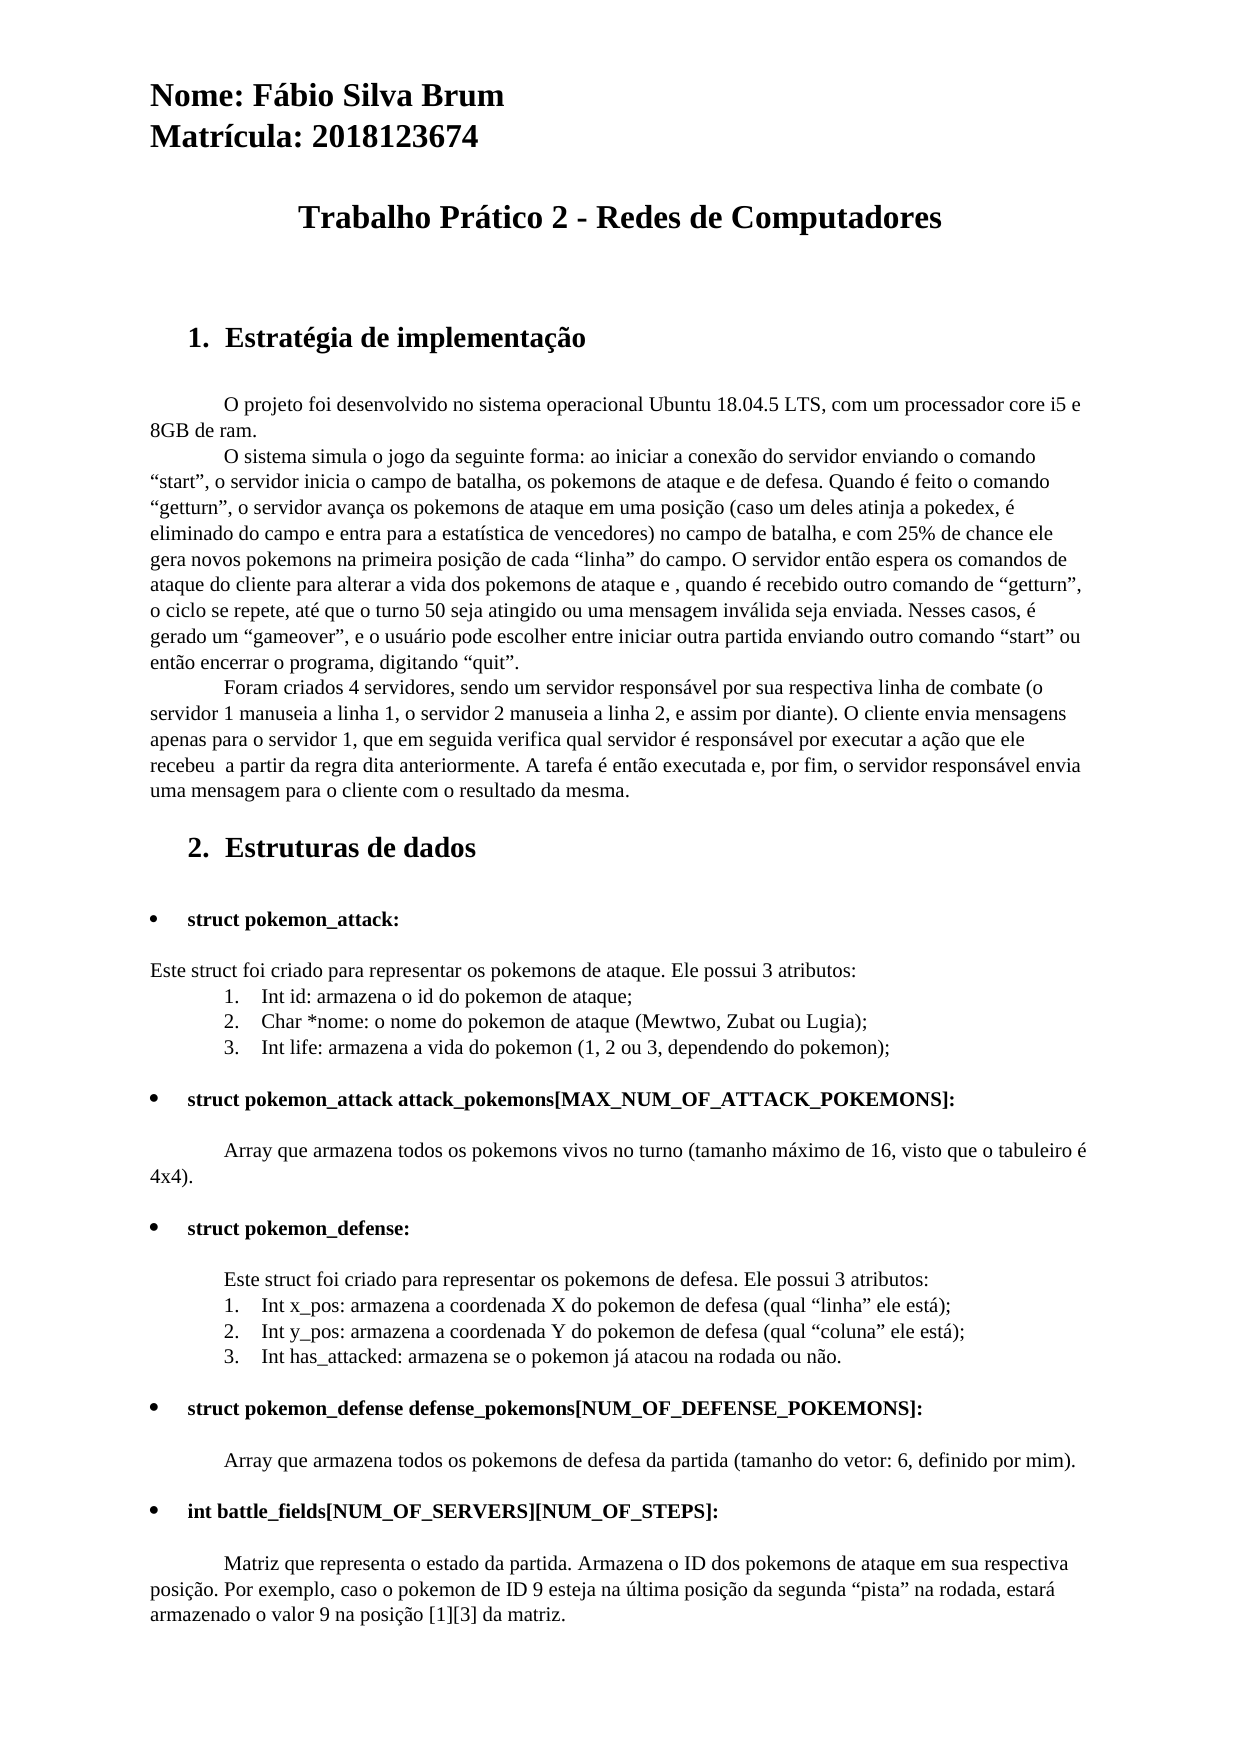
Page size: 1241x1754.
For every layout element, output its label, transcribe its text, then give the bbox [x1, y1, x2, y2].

list Int y_pos: armazena a coordenada Y do pokemon de defesa (qual “coluna” ele está); [224, 1319, 1090, 1343]
text Nome: Fábio Silva Brum [150, 75, 1090, 113]
list O projeto foi desenvolvido no sistema operacional Ubuntu 18.04.5 LTS, com um processador core i5 e 8GB de ram. [150, 392, 1090, 442]
list Foram criados 4 servidores, sendo um servidor responsável por sua respectiva linha de combate (o servidor 1 manuseia a linha 1, o servidor 2 manuseia a linha 2, e assim por diante). O cliente envia mensagens apenas para o servidor 1, que em seguida verifica qual servidor é responsável por executar a ação que ele recebeu a partir da regra dita anteriormente. A tarefa é então executada e, por fim, o servidor responsável envia uma mensagem para o cliente com o resultado da mesma. [150, 675, 1090, 802]
list struct pokemon_defense defense_pokemons[NUM_OF_DEFENSE_POKEMONS]: [150, 1396, 1090, 1420]
list struct pokemon_attack: [150, 906, 1090, 931]
text Matrícula: 2018123674 [150, 116, 1090, 154]
list struct pokemon_attack attack_pokemons[MAX_NUM_OF_ATTACK_POKEMONS]: [150, 1087, 1090, 1111]
list Int has_attacked: armazena se o pokemon já atacou na rodada ou não. [224, 1344, 1090, 1368]
list Estratégia de implementação [187, 321, 1090, 354]
list Int x_pos: armazena a coordenada X do pokemon de defesa (qual “linha” ele está); [224, 1293, 1090, 1317]
text Trabalho Prático 2 - Redes de Computadores [150, 198, 1090, 236]
text Matriz que representa o estado da partida. Armazena o ID dos pokemons de ataque em sua respectiva posição. Por exemplo, caso o pokemon de ID 9 esteja na última posição da segunda “pista” na rodada, estará armazenado o valor 9 na posição [1][3] da matriz. [150, 1551, 1090, 1626]
list O sistema simula o jogo da seguinte forma: ao iniciar a conexão do servidor enviando o comando “start”, o servidor inicia o campo de batalha, os pokemons de ataque e de defesa. Quando é feito o comando “getturn”, o servidor avança os pokemons de ataque em uma posição (caso um deles atinja a pokedex, é eliminado do campo e entra para a estatística de vencedores) no campo de batalha, e com 25% de chance ele gera novos pokemons na primeira posição de cada “linha” do campo. O servidor então espera os comandos de ataque do cliente para alterar a vida dos pokemons de ataque e , quando é recebido outro comando de “getturn”, o ciclo se repete, até que o turno 50 seja atingido ou uma mensagem inválida seja enviada. Nesses casos, é gerado um “gameover”, e o usuário pode escolher entre iniciar outra partida enviando outro comando “start” ou então encerrar o programa, digitando “quit”. [150, 444, 1090, 674]
text Array que armazena todos os pokemons vivos no turno (tamanho máximo de 16, visto que o tabuleiro é 4x4). [150, 1138, 1090, 1188]
text Este struct foi criado para representar os pokemons de ataque. Ele possui 3 atributos: [150, 958, 1090, 982]
text Este struct foi criado para representar os pokemons de defesa. Ele possui 3 atributos: [150, 1267, 1090, 1291]
list Estruturas de dados [187, 830, 1090, 863]
list struct pokemon_defense: [150, 1216, 1090, 1240]
list Int id: armazena o id do pokemon de ataque; [224, 984, 1090, 1008]
list Int life: armazena a vida do pokemon (1, 2 ou 3, dependendo do pokemon); [224, 1035, 1090, 1059]
list int battle_fields[NUM_OF_SERVERS][NUM_OF_STEPS]: [150, 1499, 1090, 1523]
text Array que armazena todos os pokemons de defesa da partida (tamanho do vetor: 6, definido por mim). [150, 1448, 1090, 1472]
list Char *nome: o nome do pokemon de ataque (Mewtwo, Zubat ou Lugia); [224, 1009, 1090, 1033]
